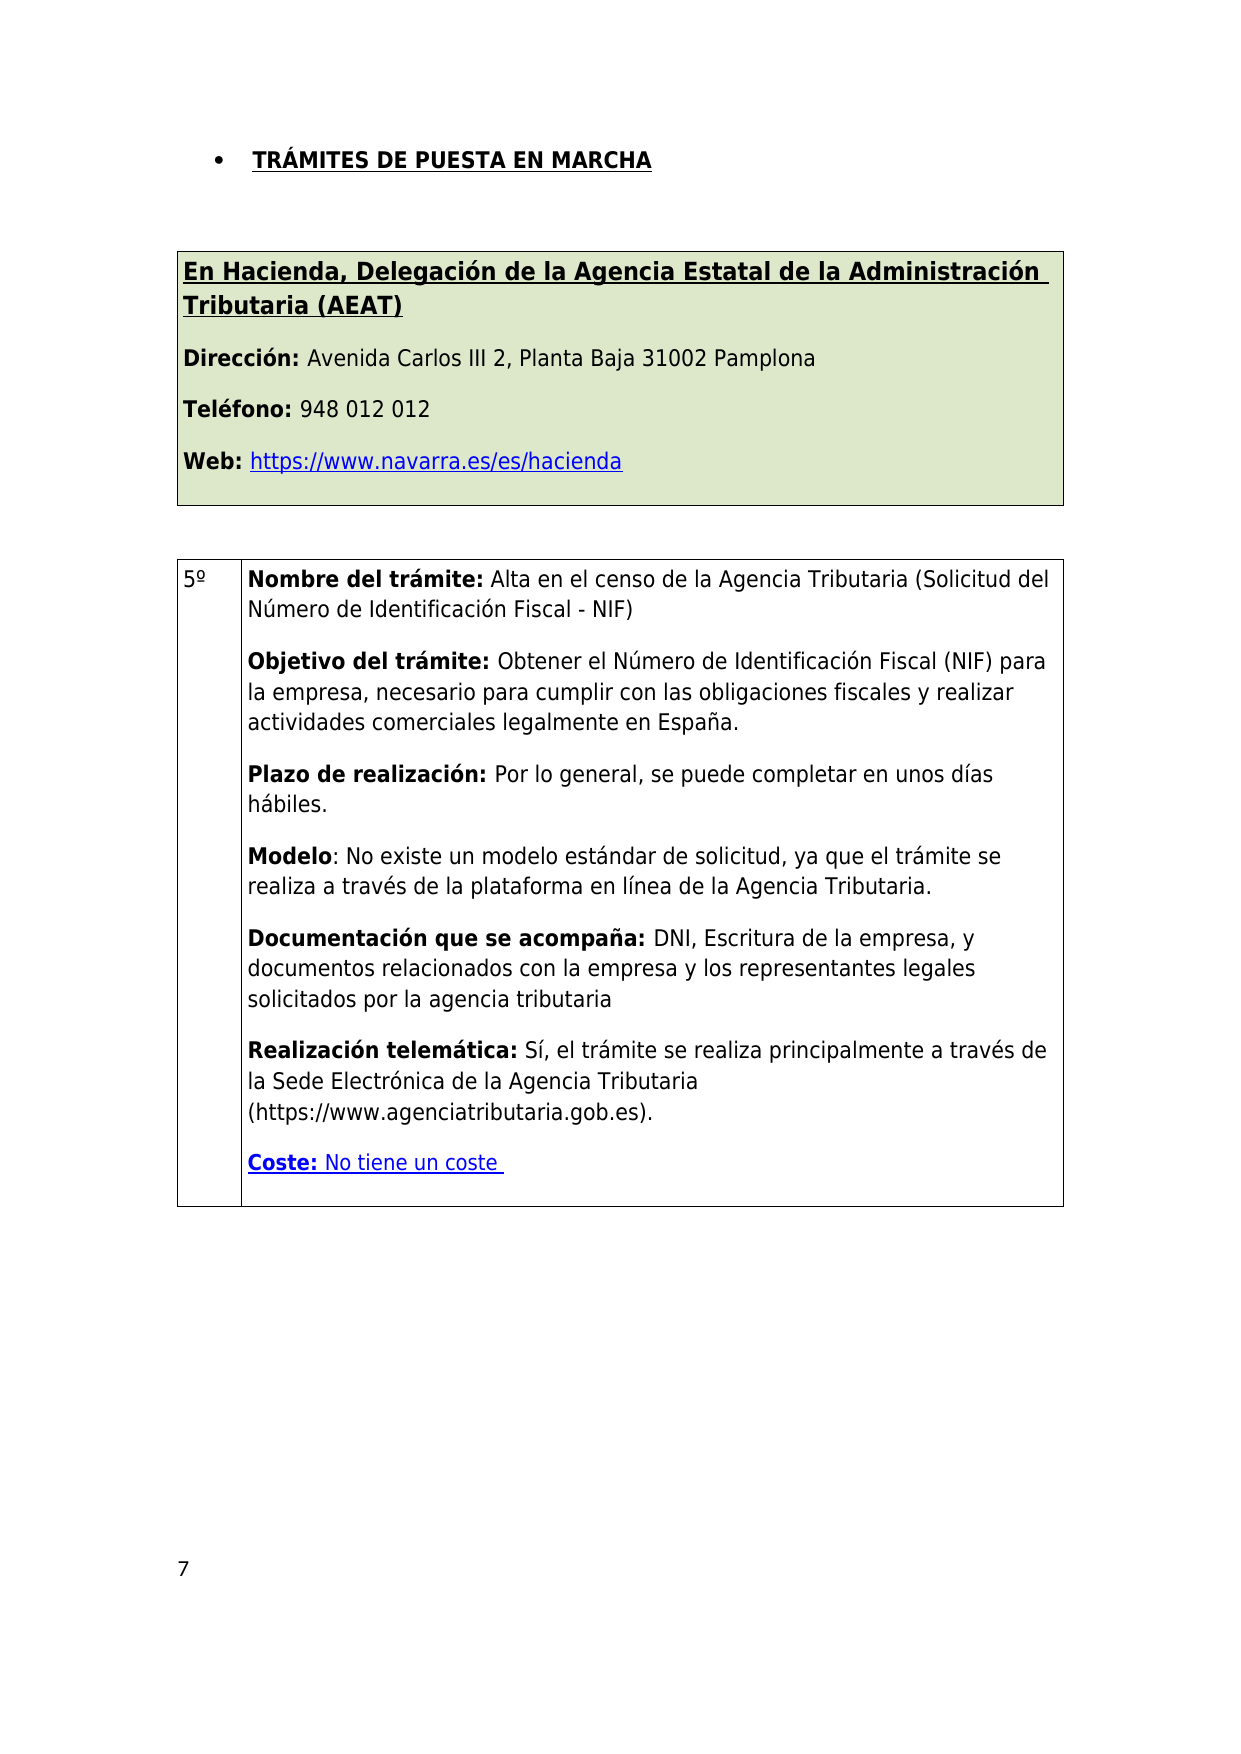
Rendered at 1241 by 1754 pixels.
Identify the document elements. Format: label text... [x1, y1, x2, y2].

table_header Nombre del trámite: Alta en el censo de la Agencia Tributaria (Solicitud del Número de Identificación Fiscal - NIF) Objetivo del trámite: Obtener el Número de Identificación Fiscal (NIF) para la empresa, necesario para cumplir con las obligaciones fiscales y realizar actividades comerciales legalmente en España. Plazo de realización: Por lo general, se puede completar en unos días hábiles. Modelo: No existe un modelo estándar de solicitud, ya que el trámite se realiza a través de la plataforma en línea de la Agencia Tributaria. Documentación que se acompaña: DNI, Escritura de la empresa, y documentos relacionados con la empresa y los representantes legales solicitados por la agencia tributaria Realización telemática: Sí, el trámite se realiza principalmente a través de la Sede Electrónica de la Agencia Tributaria (https://www.agenciatributaria.gob.es). Coste: No tiene un coste [242, 560, 1063, 1206]
list TRÁMITES DE PUESTA EN MARCHA [215, 148, 1063, 174]
table_header En Hacienda, Delegación de la Agencia Estatal de la Administración Tributaria (AEAT) Dirección: Avenida Carlos III 2, Planta Baja 31002 Pamplona Teléfono: 948 012 012 Web: https://www.navarra.es/es/hacienda [178, 252, 1063, 505]
table_header 5º [178, 560, 241, 1206]
